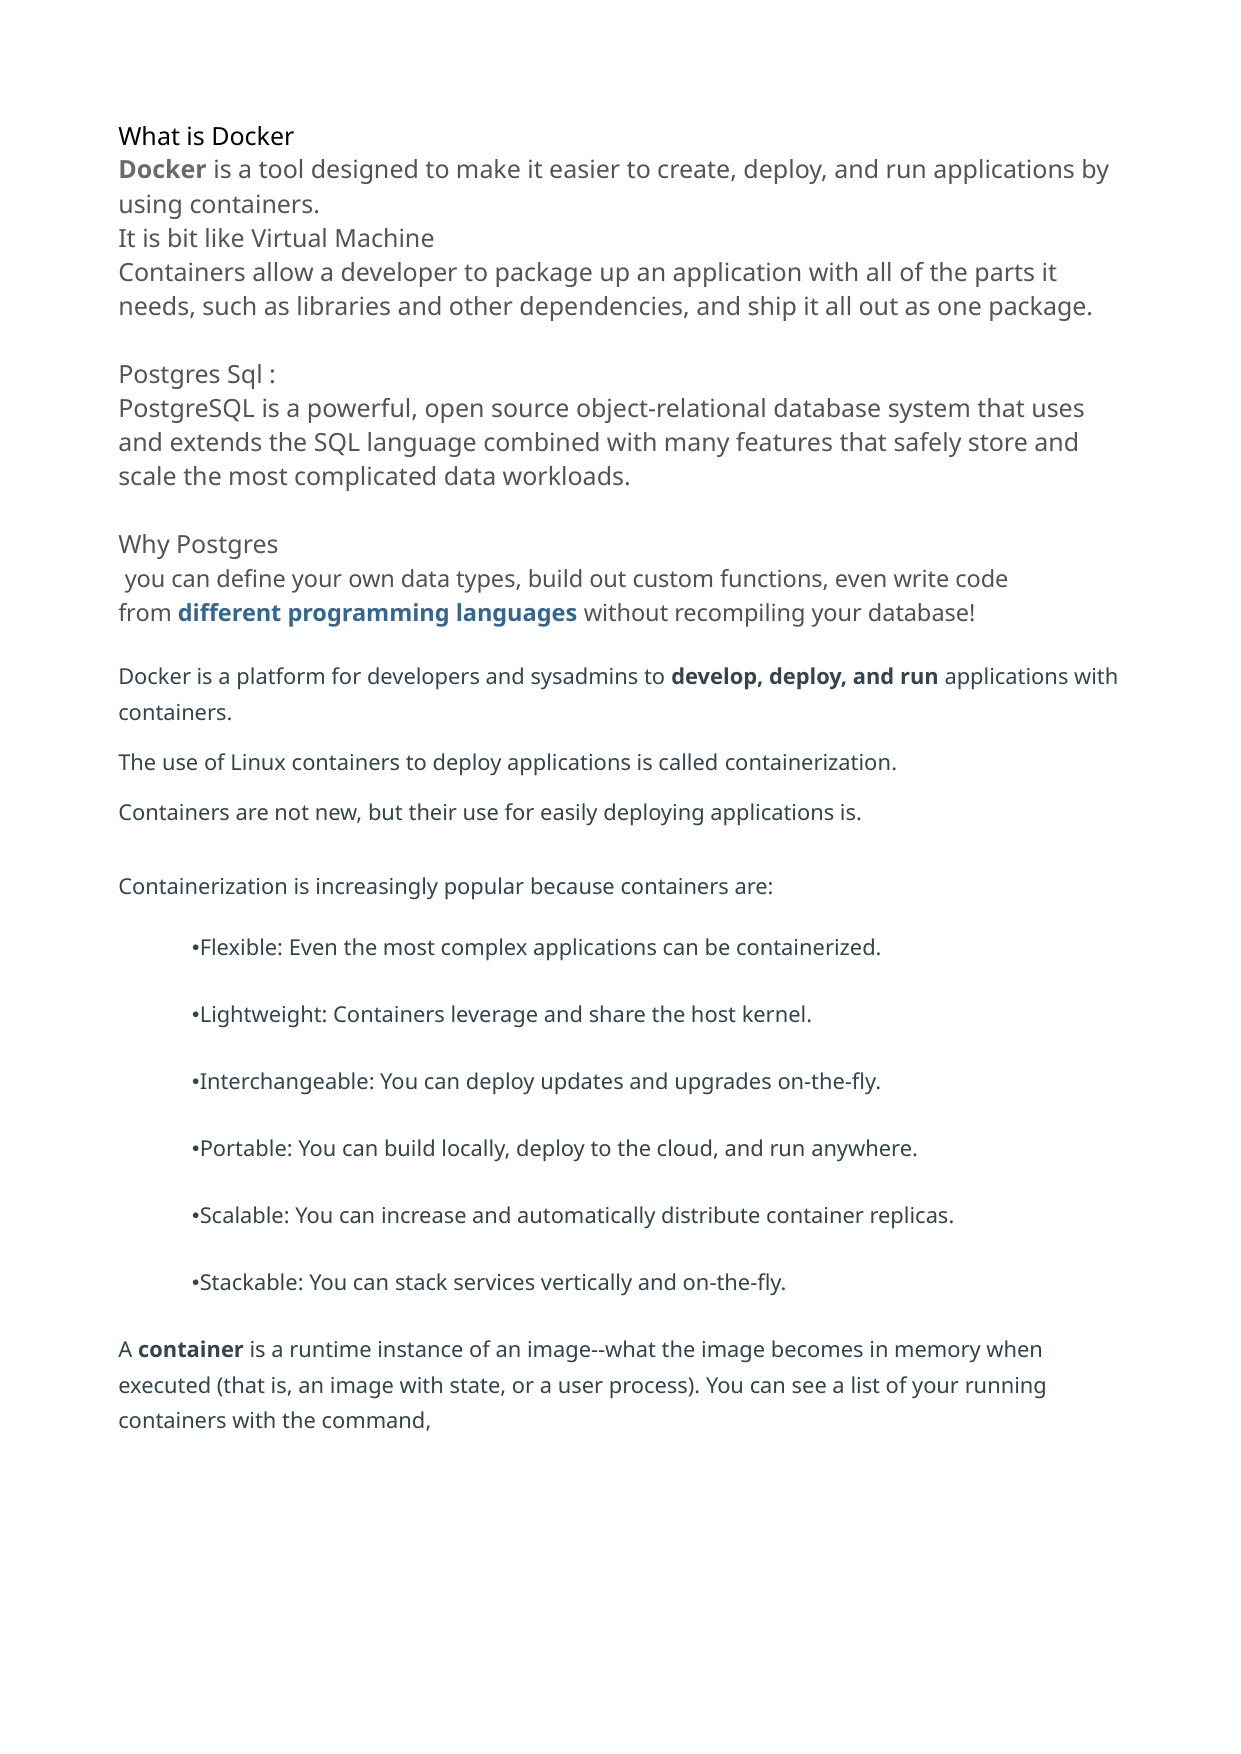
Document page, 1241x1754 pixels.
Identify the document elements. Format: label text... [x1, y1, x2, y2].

text Containers allow a developer to package up an application with all of the parts it needs, such as libraries and other dependencies, and ship it all out as one package. [118, 254, 1122, 322]
list Flexible: Even the most complex applications can be containerized. [118, 932, 1122, 962]
text A container is a runtime instance of an image--what the image becomes in memory when executed (that is, an image with state, or a user process). You can see a list of your running containers with the command, [118, 1334, 1122, 1435]
list Stackable: You can stack services vertically and on-the-fly. [118, 1267, 1122, 1297]
text you can define your own data types, build out custom functions, even write code from different programming languages without recompiling your database! [118, 561, 1122, 629]
list Lightweight: Containers leverage and share the host kernel. [118, 999, 1122, 1029]
text The use of Linux containers to deploy applications is called containerization. [118, 747, 1122, 777]
text Docker is a platform for developers and sysadmins to develop, deploy, and run applications with containers. [118, 661, 1122, 727]
text Postgres Sql : [118, 357, 1122, 391]
list Scalable: You can increase and automatically distribute container replicas. [118, 1200, 1122, 1230]
list Portable: You can build locally, deploy to the cloud, and run anywhere. [118, 1133, 1122, 1163]
text It is bit like Virtual Machine [118, 220, 1122, 254]
text Containerization is increasingly popular because containers are: [118, 863, 1122, 901]
text PostgreSQL is a powerful, open source object-relational database system that uses and extends the SQL language combined with many features that safely store and scale the most complicated data workloads. [118, 391, 1122, 493]
list Interchangeable: You can deploy updates and upgrades on-the-fly. [118, 1066, 1122, 1096]
text Why Postgres [118, 527, 1122, 561]
text Containers are not new, but their use for easily deploying applications is. [118, 797, 1122, 827]
text Docker is a tool designed to make it easier to create, deploy, and run applications by using containers. [118, 152, 1122, 220]
text What is Docker [118, 118, 1122, 152]
